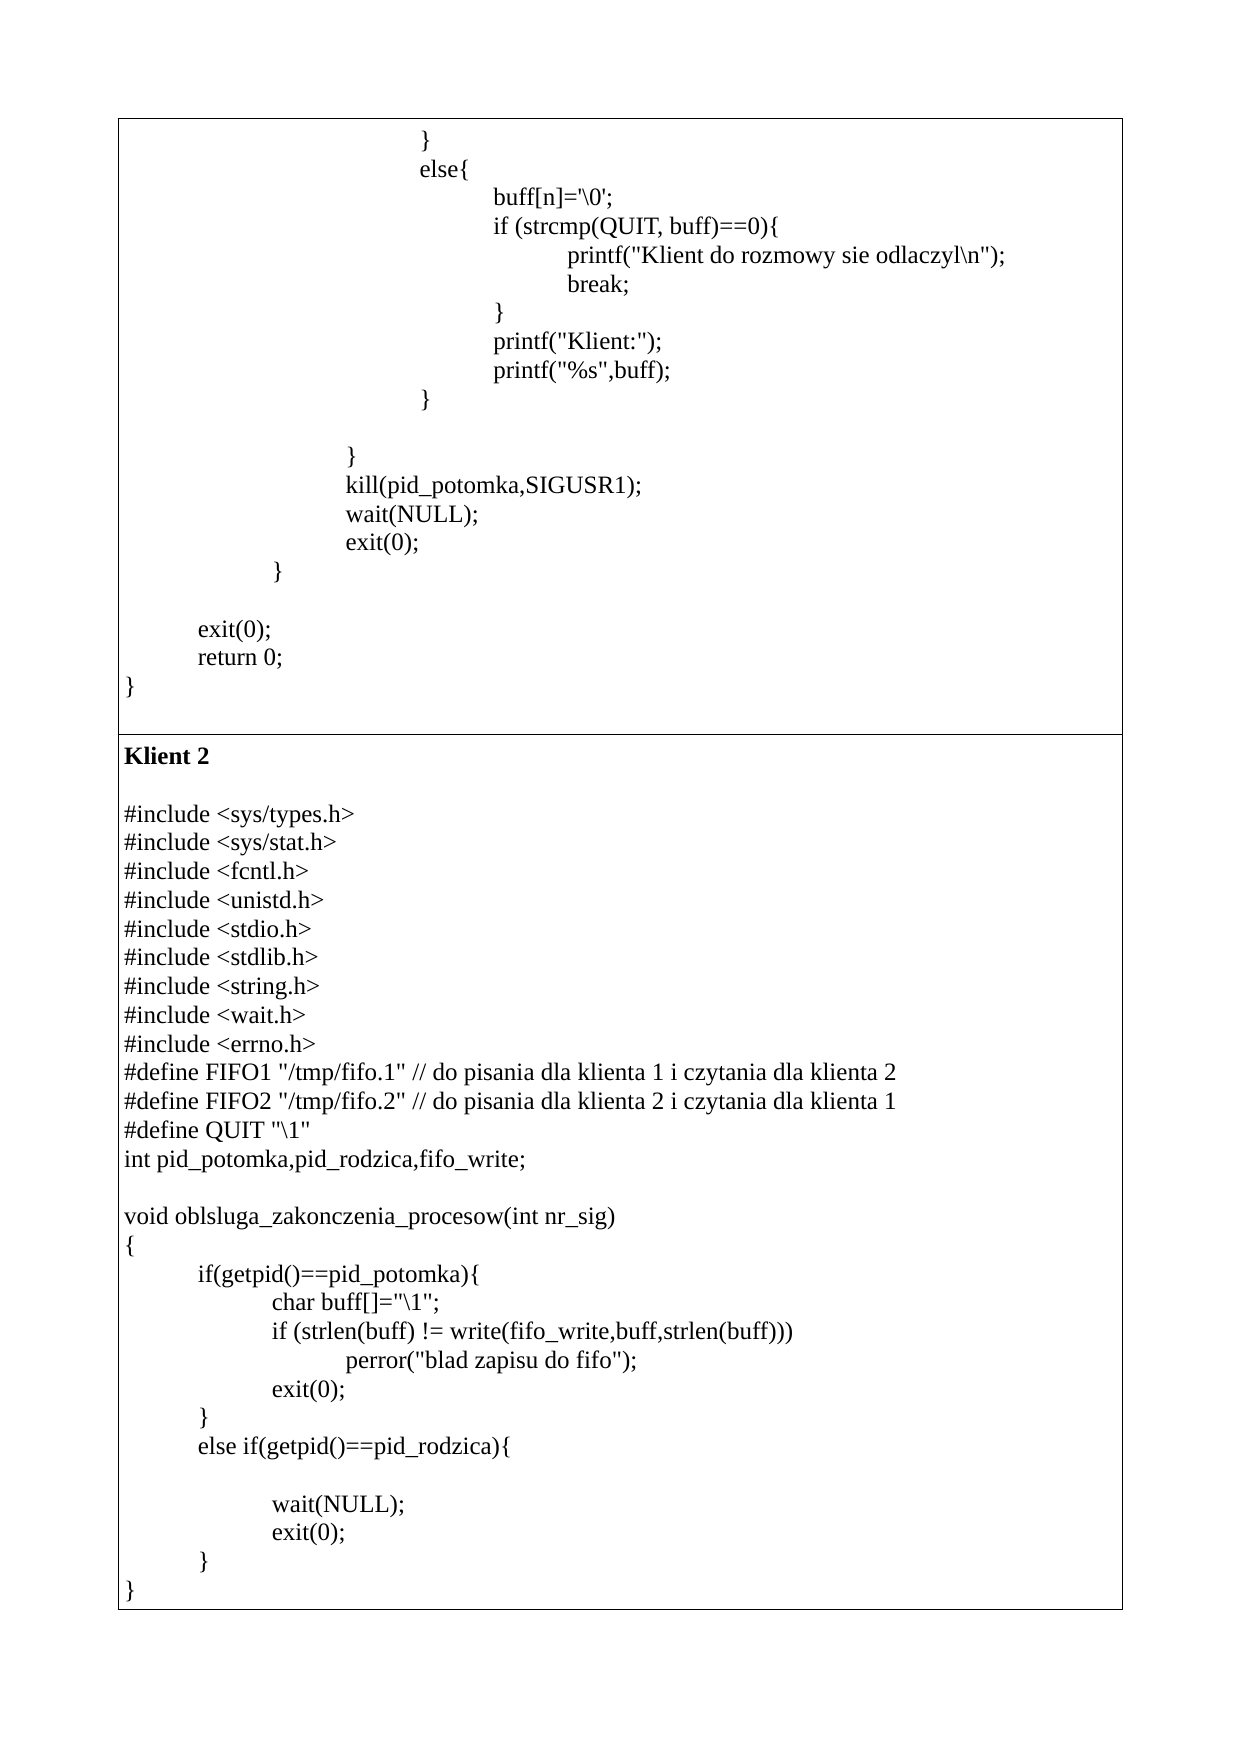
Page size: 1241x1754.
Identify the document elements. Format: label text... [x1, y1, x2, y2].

table_cell Klient 2 #include <sys/types.h> #include <sys/stat.h> #include <fcntl.h> #include <unistd.h> #include <stdio.h> #include <stdlib.h> #include <string.h> #include <wait.h> #include <errno.h> #define FIFO1 "/tmp/fifo.1" // do pisania dla klienta 1 i czytania dla klienta 2 #define FIFO2 "/tmp/fifo.2" // do pisania dla klienta 2 i czytania dla klienta 1 #define QUIT "\1" int pid_potomka,pid_rodzica,fifo_write; void oblsluga_zakonczenia_procesow(int nr_sig) { if(getpid()==pid_potomka){ char buff[]="\1"; if (strlen(buff) != write(fifo_write,buff,strlen(buff))) perror("blad zapisu do fifo"); exit(0); } else if(getpid()==pid_rodzica){ wait(NULL); exit(0); } } [119, 735, 1122, 1609]
table_cell } else{ buff[n]='\0'; if (strcmp(QUIT, buff)==0){ printf("Klient do rozmowy sie odlaczyl\n"); break; } printf("Klient:"); printf("%s",buff); } } kill(pid_potomka,SIGUSR1); wait(NULL); exit(0); } exit(0); return 0; } [119, 119, 1122, 734]
